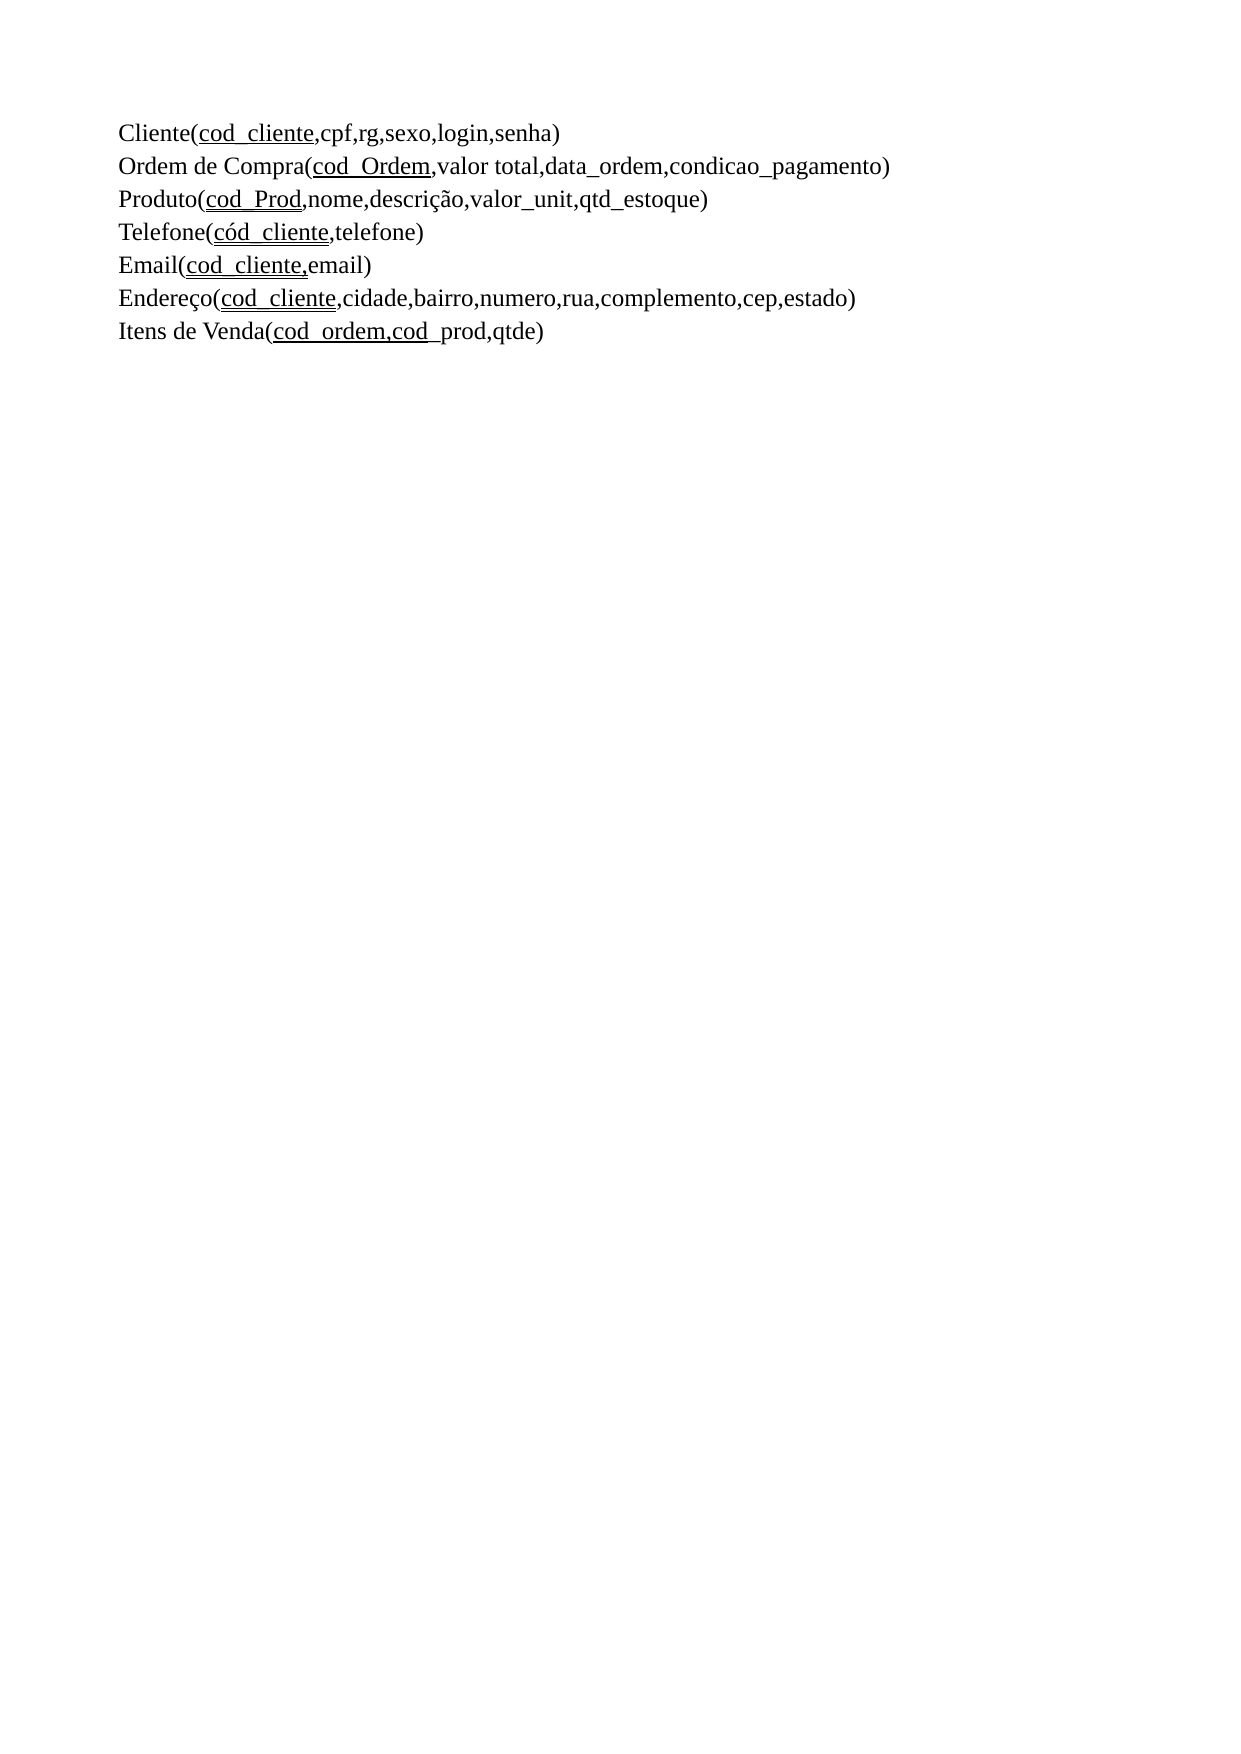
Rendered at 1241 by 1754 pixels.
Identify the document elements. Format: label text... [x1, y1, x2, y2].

text Ordem de Compra(cod_Ordem,valor total,data_ordem,condicao_pagamento) [118, 151, 1122, 180]
text Cliente(cod_cliente,cpf,rg,sexo,login,senha) [118, 118, 1122, 147]
text Telefone(cód_cliente,telefone) [118, 217, 1122, 246]
text Email(cod_cliente,email) [118, 250, 1122, 279]
text Produto(cod_Prod,nome,descrição,valor_unit,qtd_estoque) [118, 184, 1122, 213]
text Itens de Venda(cod_ordem,cod_prod,qtde) [118, 316, 1122, 345]
text Endereço(cod_cliente,cidade,bairro,numero,rua,complemento,cep,estado) [118, 283, 1122, 312]
